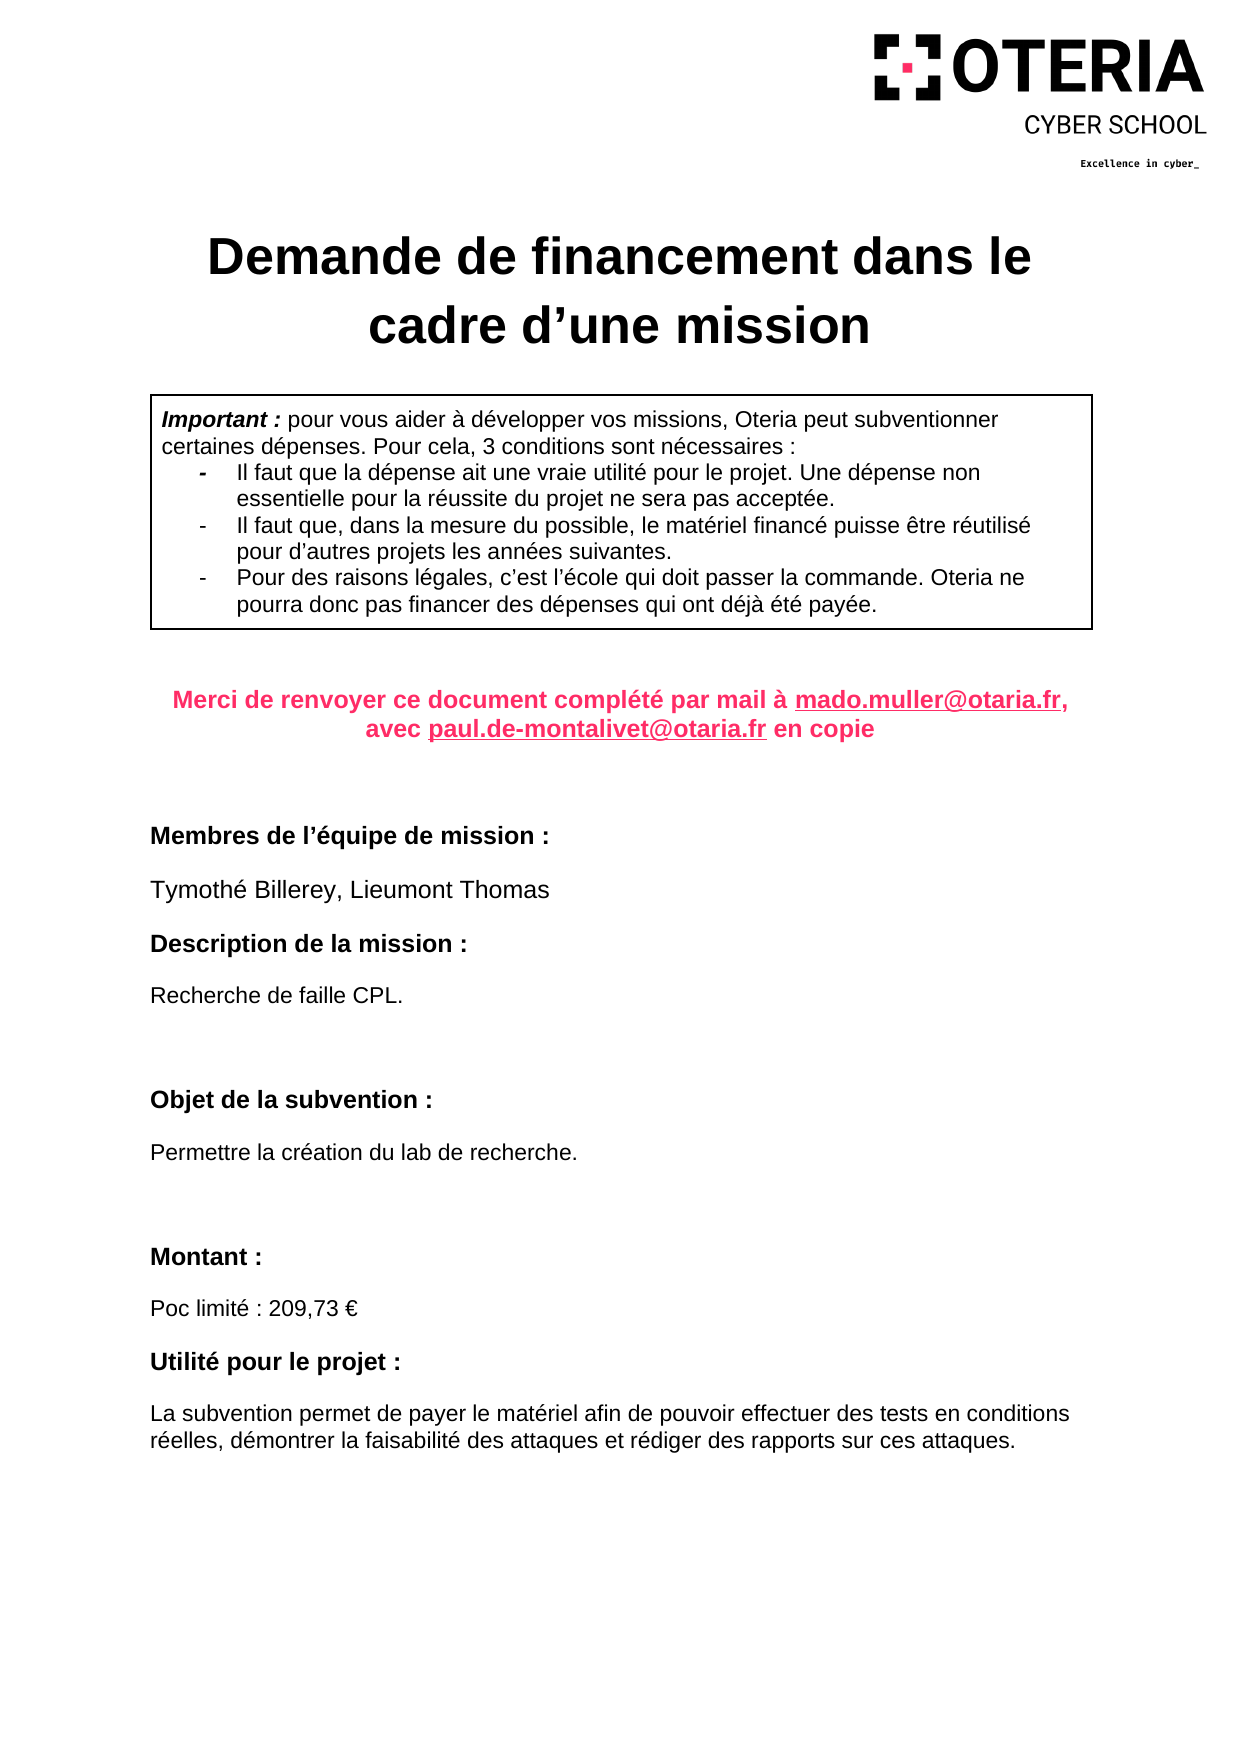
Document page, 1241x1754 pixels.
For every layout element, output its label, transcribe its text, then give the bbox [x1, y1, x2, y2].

text Montant : [150, 1241, 1090, 1270]
text Permettre la création du lab de recherche. [150, 1139, 1090, 1165]
text Recherche de faille CPL. [150, 982, 1090, 1009]
text Merci de renvoyer ce document complété par mail à mado.muller@otaria.fr, avec paul.de-montalivet@otaria.fr en copie [150, 685, 1090, 742]
text Demande de financement dans le cadre d’une mission [150, 226, 1090, 354]
text Utilité pour le projet : [150, 1347, 1090, 1375]
text Objet de la subvention : [150, 1085, 1090, 1114]
text Membres de l’équipe de mission : [150, 821, 1090, 850]
text La subvention permet de payer le matériel afin de pouvoir effectuer des tests en conditions réelles, démontrer la faisabilité des attaques et rédiger des rapports sur ces attaques. [150, 1400, 1090, 1453]
table_header Important : pour vous aider à développer vos missions, Oteria peut subventionner certaines dépenses. Pour cela, 3 conditions sont nécessaires : Il faut que la dépense ait une vraie utilité pour le projet. Une dépense non essentielle pour la réussite du projet ne sera pas acceptée. Il faut que, dans la mesure du possible, le matériel financé puisse être réutilisé pour d’autres projets les années suivantes. Pour des raisons légales, c’est l’école qui doit passer la commande. Oteria ne pourra donc pas financer des dépenses qui ont déjà été payée. [152, 396, 1091, 627]
text Poc limité : 209,73 € [150, 1295, 1090, 1322]
picture [862, 18, 1218, 182]
text Description de la mission : [150, 928, 1090, 957]
text Tymothé Billerey, Lieumont Thomas [150, 875, 1090, 903]
